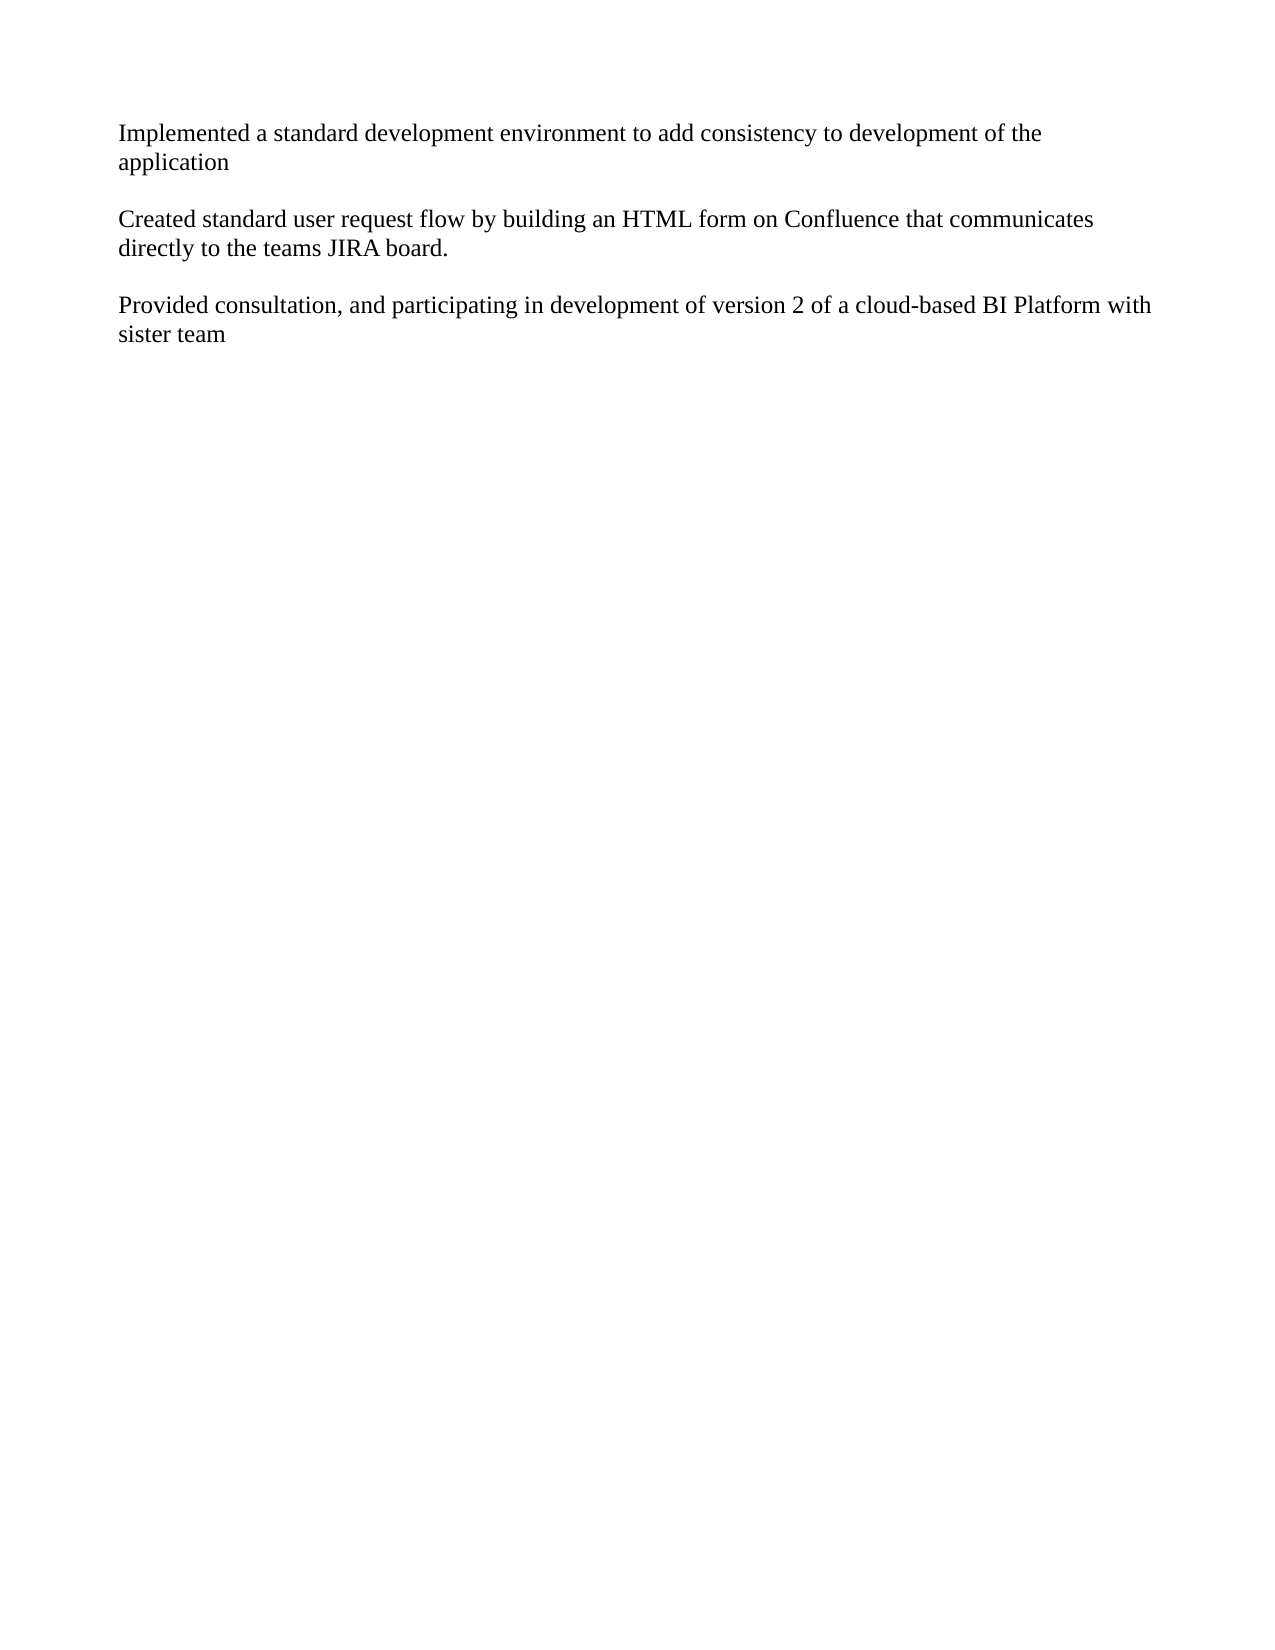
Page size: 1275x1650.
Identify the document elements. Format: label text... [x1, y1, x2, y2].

text Implemented a standard development environment to add consistency to development of the application [118, 118, 1157, 176]
text Provided consultation, and participating in development of version 2 of a cloud-based BI Platform with sister team [118, 291, 1157, 348]
text Created standard user request flow by building an HTML form on Confluence that communicates directly to the teams JIRA board. [118, 204, 1157, 262]
